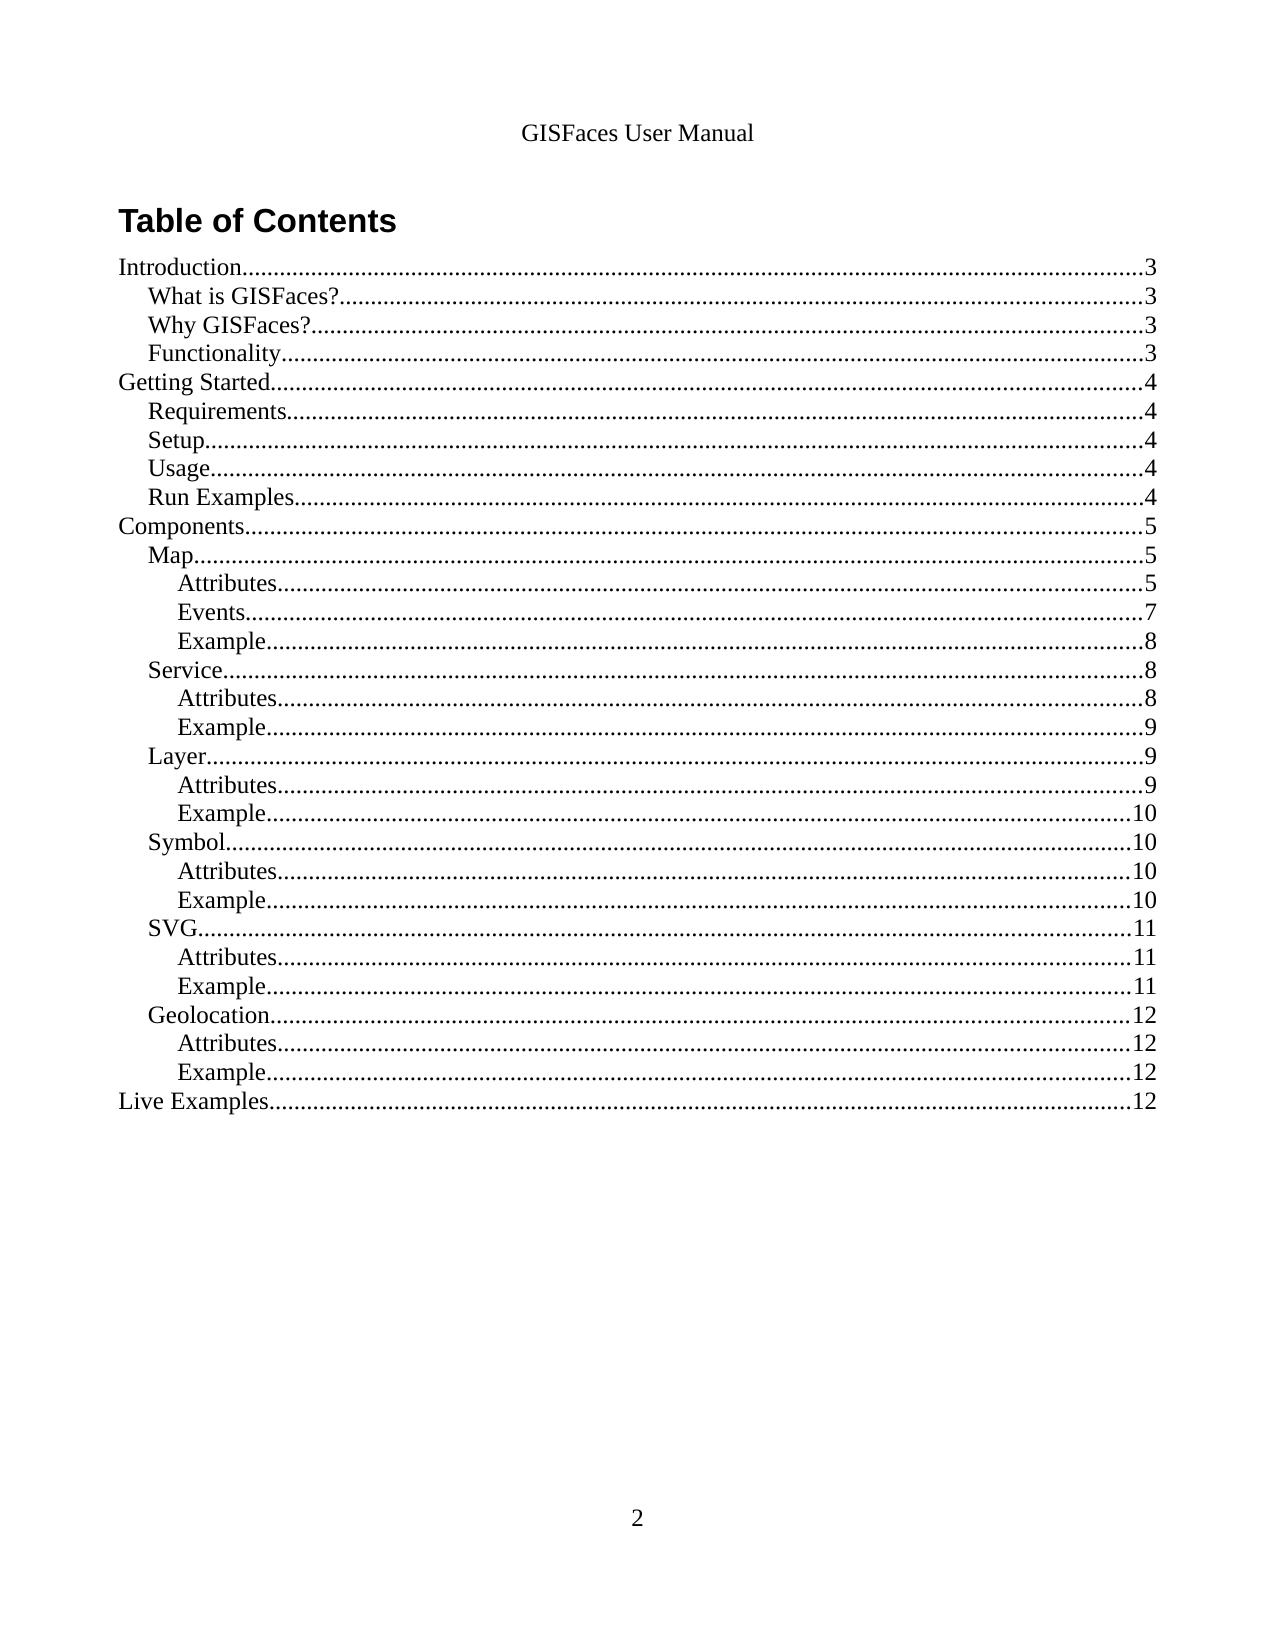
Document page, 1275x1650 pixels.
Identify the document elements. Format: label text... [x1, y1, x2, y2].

text Example 12 [177, 1057, 1157, 1086]
text Why GISFaces? 3 [148, 310, 1157, 338]
text What is GISFaces? 3 [148, 281, 1157, 310]
text Geolocation 12 [148, 1000, 1157, 1028]
text Requirements 4 [148, 396, 1157, 425]
text Events 7 [177, 597, 1157, 626]
text Example 10 [177, 798, 1157, 827]
text Attributes 11 [177, 942, 1157, 971]
text Attributes 12 [177, 1028, 1157, 1057]
text Service 8 [148, 655, 1157, 683]
text SVG 11 [148, 913, 1157, 942]
text Functionality 3 [148, 338, 1157, 367]
text Live Examples 12 [118, 1086, 1157, 1115]
text Components 5 [118, 511, 1157, 540]
text Setup 4 [148, 425, 1157, 453]
text Map 5 [148, 540, 1157, 568]
text Introduction 3 [118, 252, 1157, 281]
text Attributes 8 [177, 683, 1157, 712]
text Attributes 5 [177, 568, 1157, 597]
text Symbol 10 [148, 827, 1157, 856]
text Example 8 [177, 626, 1157, 655]
text Layer 9 [148, 741, 1157, 770]
text Attributes 9 [177, 770, 1157, 798]
subtitle Table of Contents [118, 201, 1157, 240]
text Attributes 10 [177, 856, 1157, 885]
text Usage 4 [148, 453, 1157, 482]
text Example 11 [177, 971, 1157, 1000]
text Run Examples 4 [148, 482, 1157, 511]
text Getting Started 4 [118, 367, 1157, 396]
text Example 10 [177, 885, 1157, 913]
text Example 9 [177, 712, 1157, 741]
